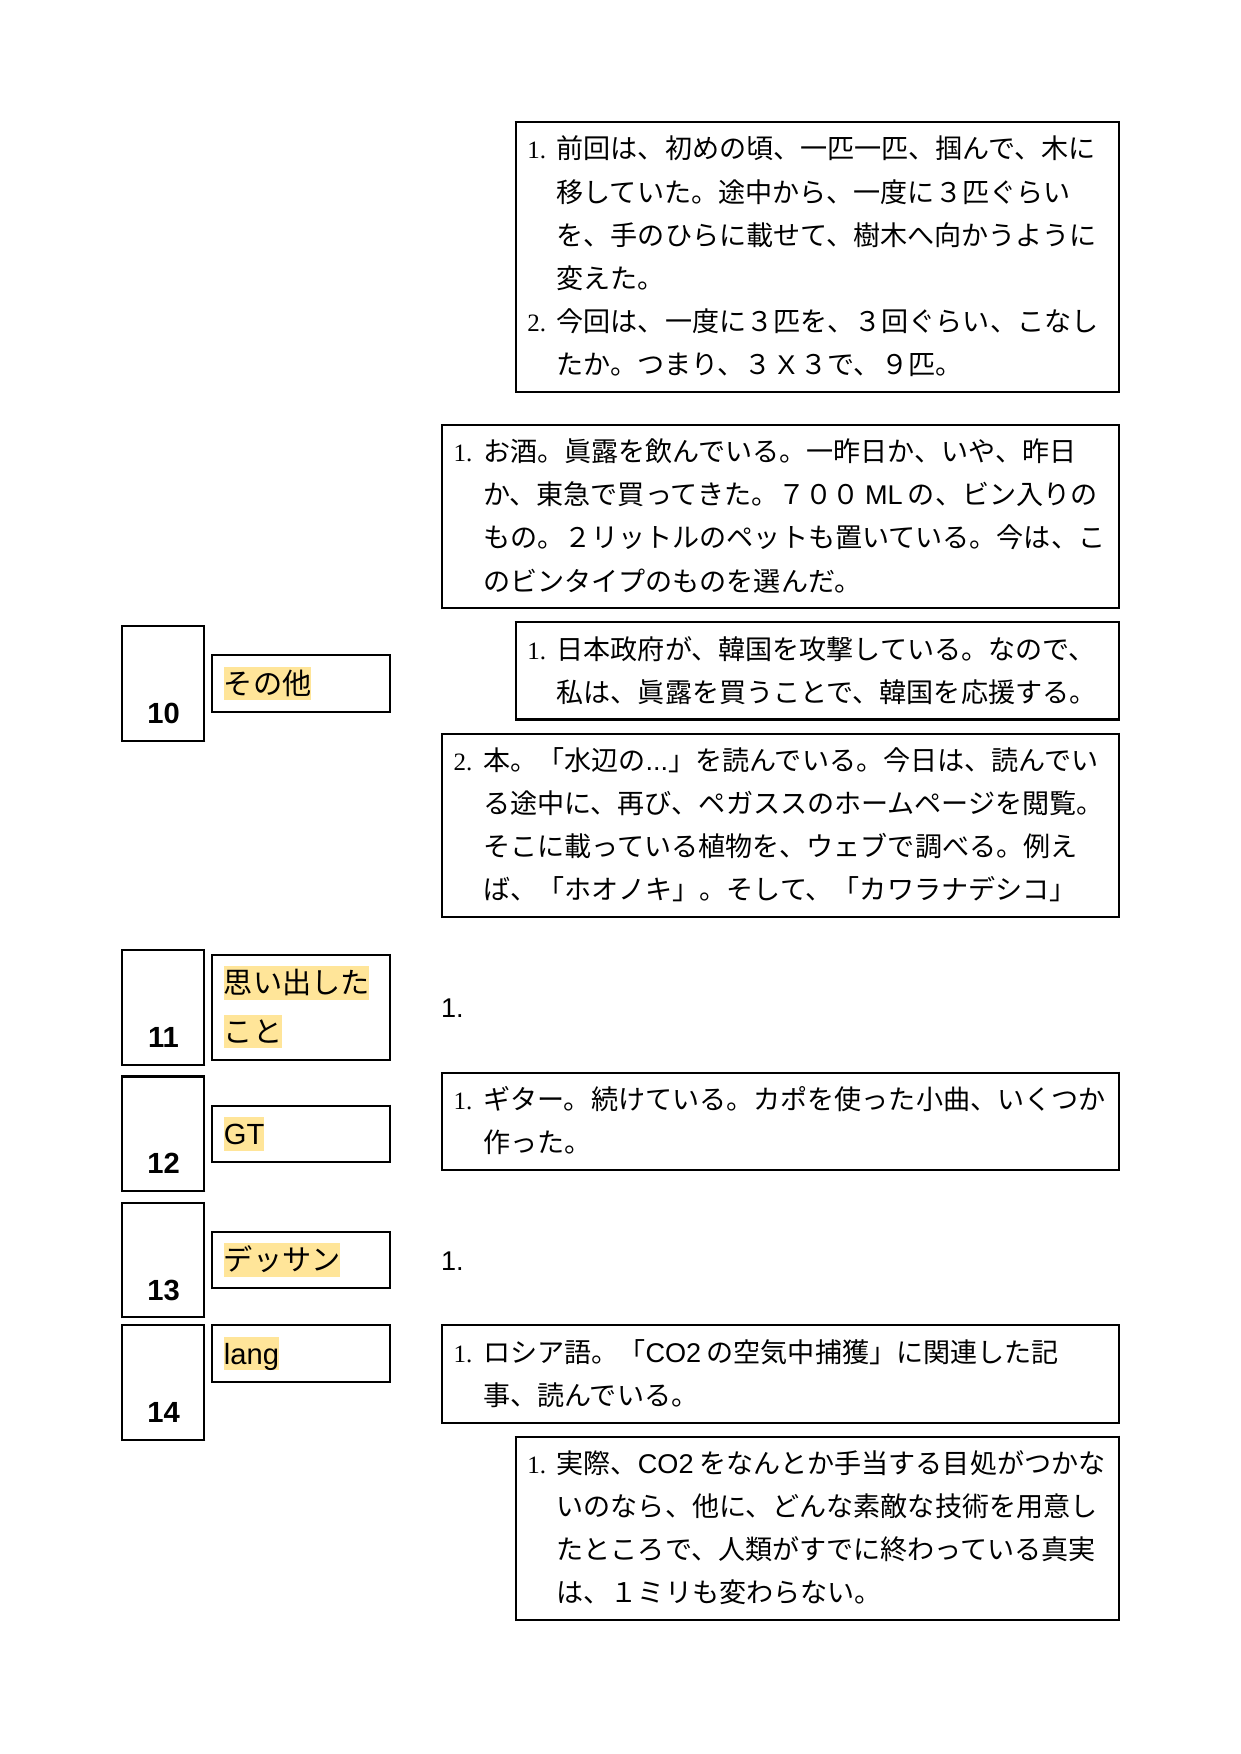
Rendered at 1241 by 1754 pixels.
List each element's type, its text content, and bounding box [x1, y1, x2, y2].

table_cell その他 [208, 421, 394, 946]
table_cell 餌遣りを終えてから、また、セミの蛹の救助に向かう。２回目。公園の中の、運動場。の、西側。電灯の周り。セミの蛹たちが、もぞもぞと、這っている。電灯の光に囚われているのか、運動場の上へ、這い出して来ている。それらの蛹たちを、手に取って、近くの樹木の幹に、そっと移す。 前回は、初めの頃、一匹一匹、掴んで、木に移していた。途中から、一度に３匹ぐらいを、手のひらに載せて、樹木へ向かうように変えた。 今回は、一度に３匹を、３回ぐらい、こなしたか。つまり、３X３で、９匹。 [394, 118, 1123, 421]
table_cell ギター。続けている。カポを使った小曲、いくつか作った。 [394, 1069, 1123, 1199]
table_cell 11 [118, 946, 208, 1069]
table_cell ロシア語。「CO2の空気中捕獲」に関連した記事、読んでいる。 実際、CO2をなんとか手当する目処がつかないのなら、他に、どんな素敵な技術を用意したところで、人類がすでに終わっている真実は、１ミリも変わらない。 なのに、そのような全体像の中にいて、なお、それらの「素敵な技術」に、ワーワーと群がることに、何の意味があるんだ？ [394, 1321, 1123, 1624]
table_cell [208, 118, 394, 421]
table_cell 12 [118, 1069, 208, 1199]
table_cell [394, 946, 1123, 1069]
table_cell 13 [118, 1199, 208, 1321]
table_cell [394, 1199, 1123, 1321]
table_cell 14 [118, 1321, 208, 1624]
table_cell lang [208, 1321, 394, 1624]
table_cell 10 [118, 421, 208, 946]
table_cell お酒。眞露を飲んでいる。一昨日か、いや、昨日か、東急で買ってきた。７００MLの、ビン入りのもの。２リットルのペットも置いている。今は、このビンタイプのものを選んだ。 日本政府が、韓国を攻撃している。なので、私は、眞露を買うことで、韓国を応援する。 本。「水辺の...」を読んでいる。今日は、読んでいる途中に、再び、ペガススのホームページを閲覧。そこに載っている植物を、ウェブで調べる。例えば、「ホオノキ」。そして、「カワラナデシコ」 [394, 421, 1123, 946]
table_cell GT [208, 1069, 394, 1199]
table_cell デッサン [208, 1199, 394, 1321]
table_cell [118, 118, 208, 421]
table_cell 思い出したこと [208, 946, 394, 1069]
